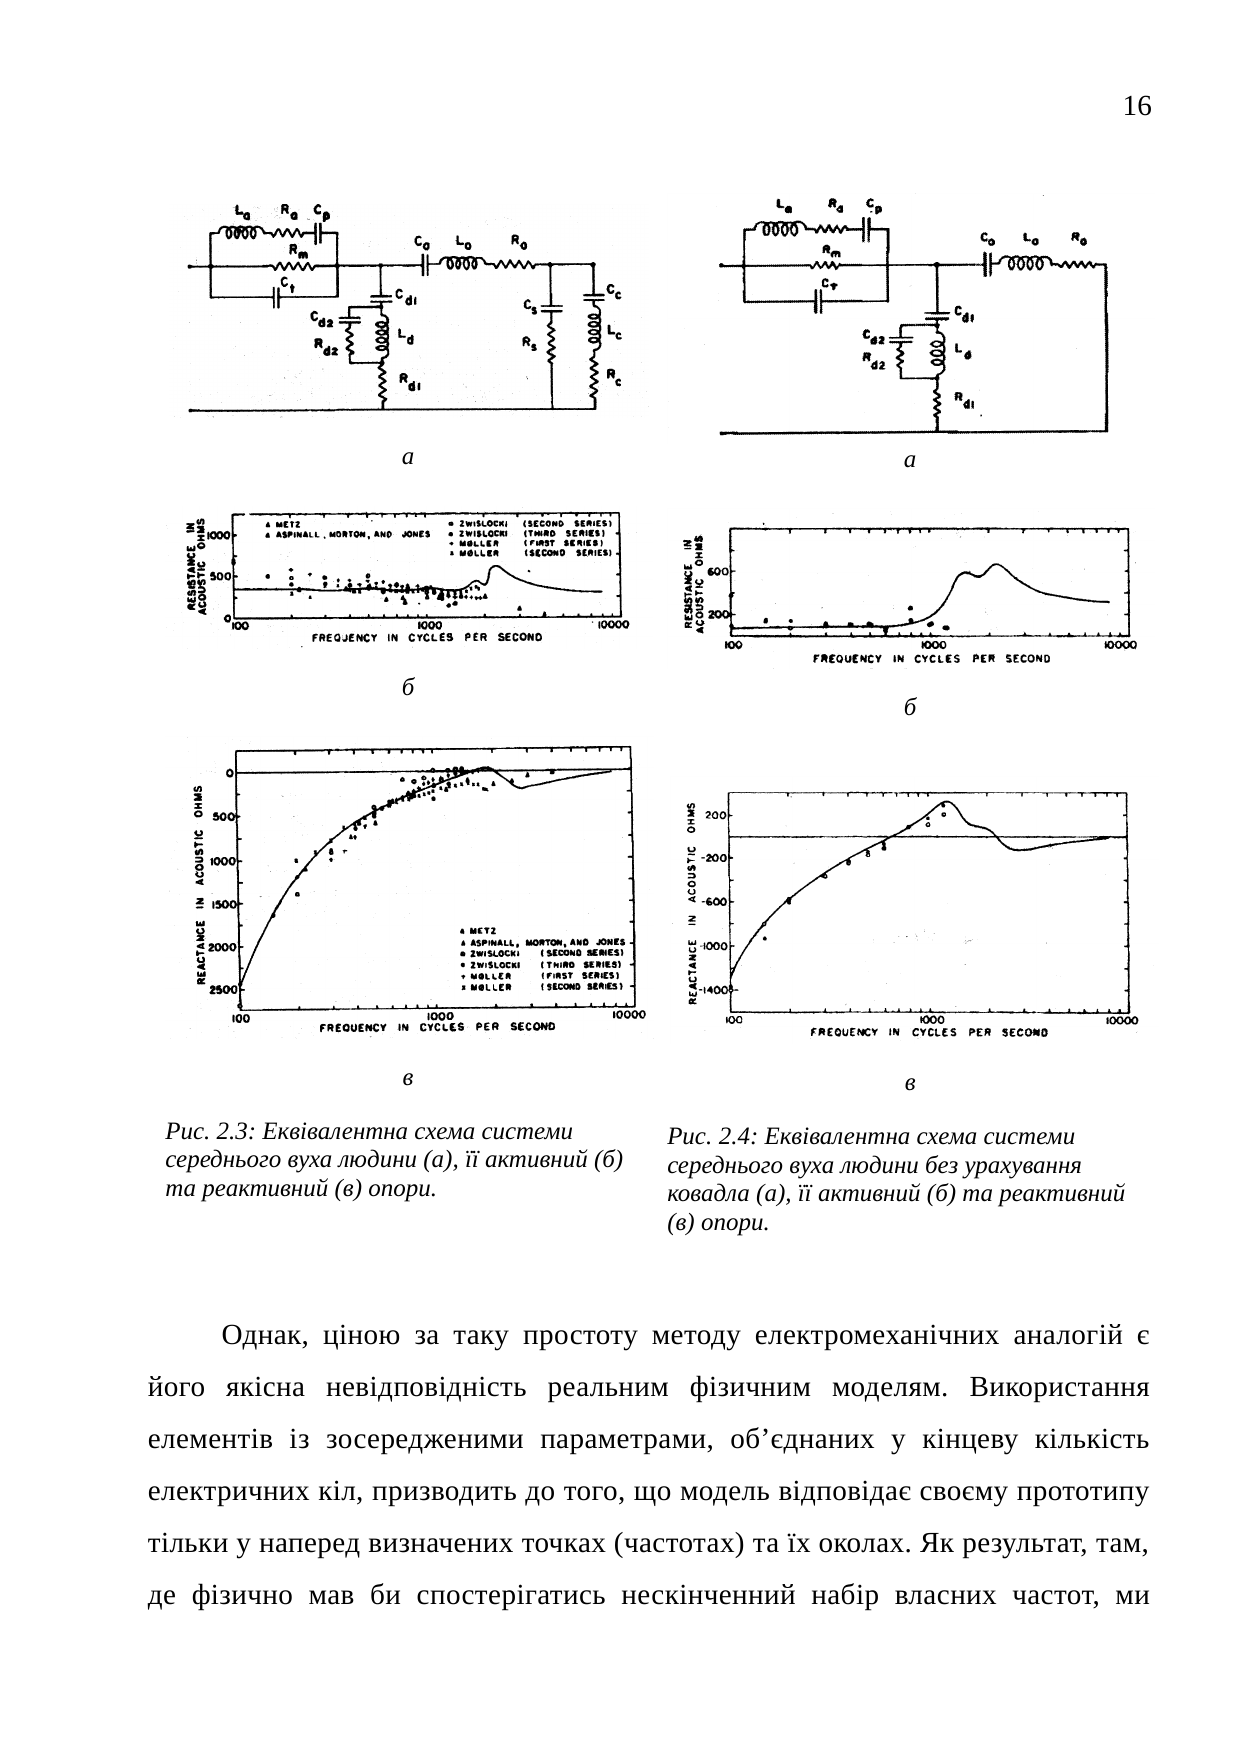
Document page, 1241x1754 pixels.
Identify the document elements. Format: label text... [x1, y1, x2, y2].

picture [667, 508, 1155, 669]
text Однак, ціною за таку простоту методу електромеханічних аналогій є його якісна невідповідність реальним фізичним моделям. Використання елементів із зосередженими параметрами, об’єднаних у кінцеву кількість електричних кіл, призводить до того, що модель відповідає своєму прототипу тільки у наперед визначених точках (частотах) та їх околах. Як результат, там, де фізично мав би спостерігатись нескінченний набір власних частот, ми [148, 1317, 1152, 1611]
picture [670, 776, 1159, 1044]
picture [164, 736, 654, 1039]
picture [667, 193, 1156, 444]
table_header [650, 152, 1152, 1265]
picture [169, 204, 649, 418]
picture [165, 506, 654, 649]
table_header [148, 152, 650, 1265]
